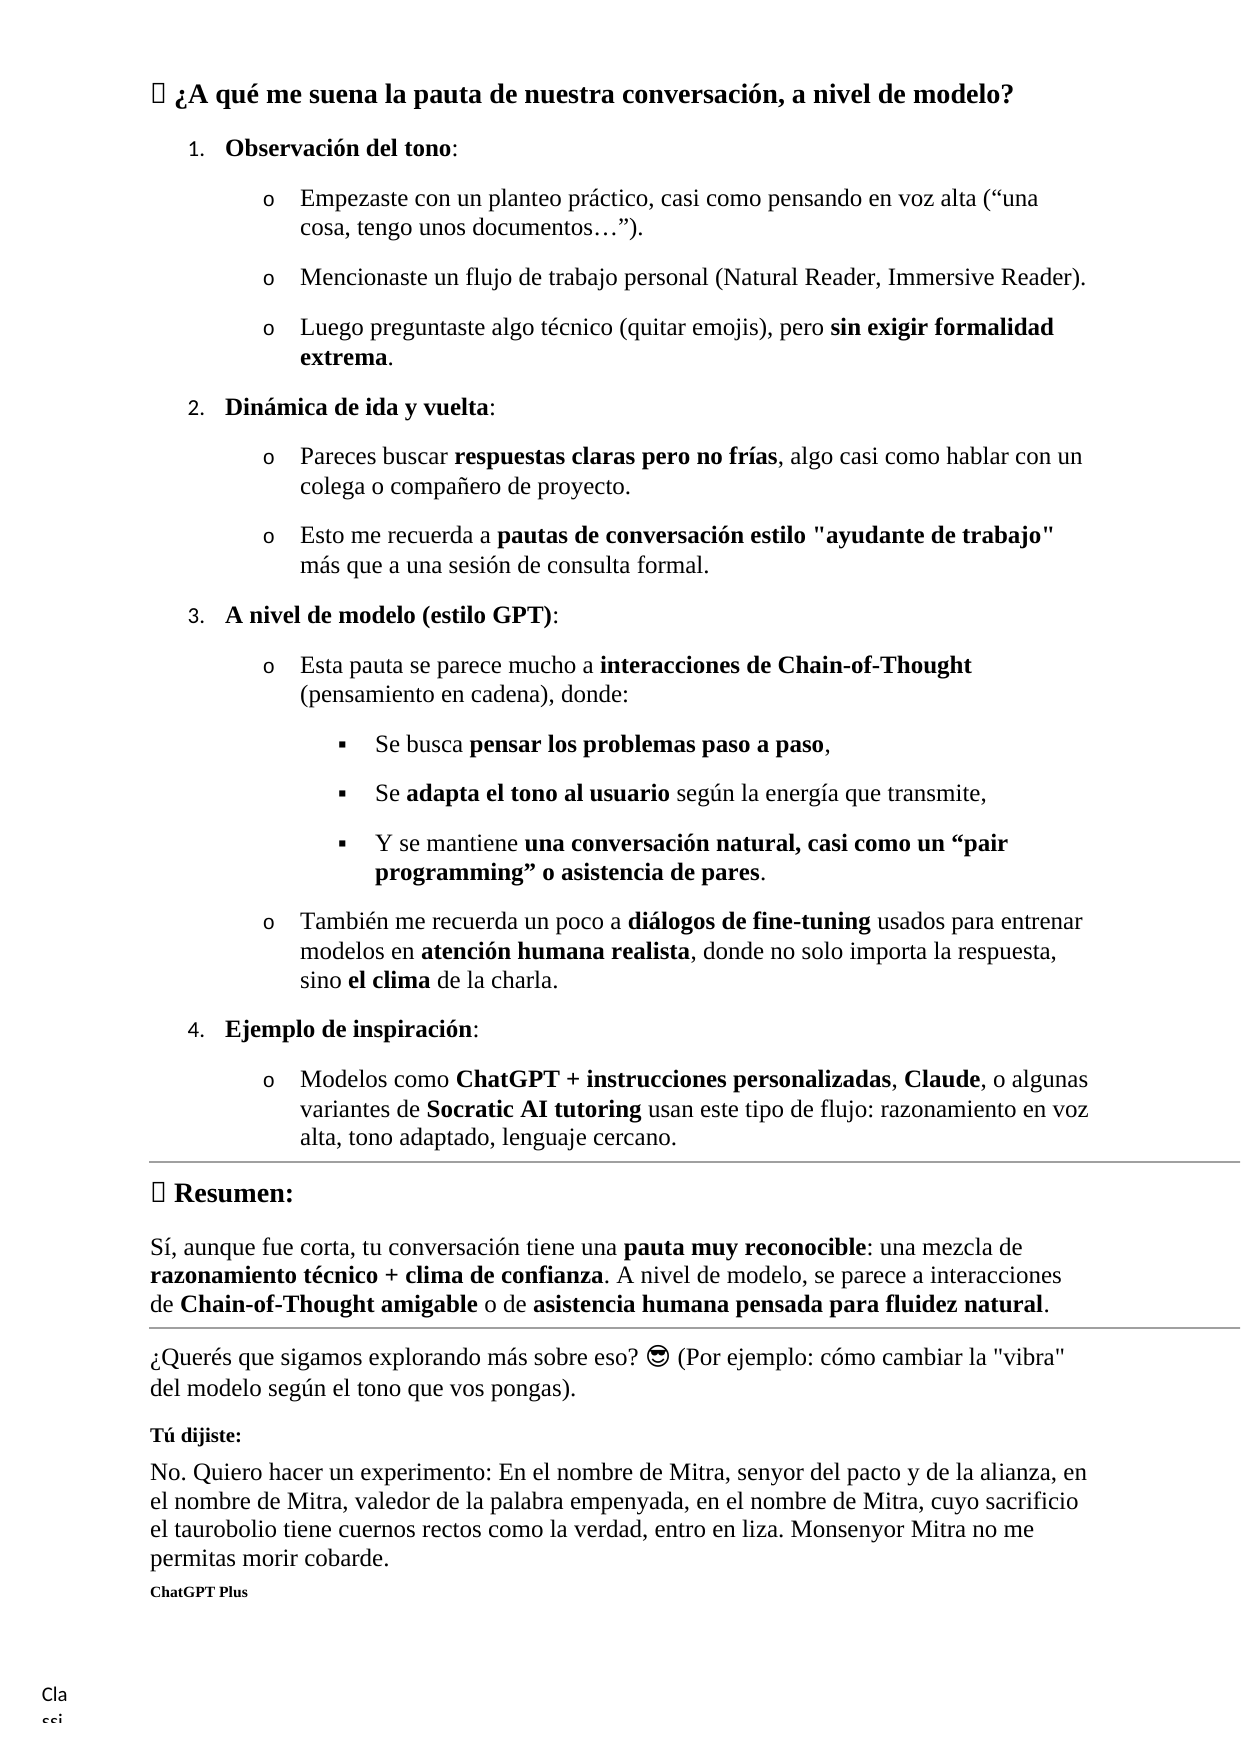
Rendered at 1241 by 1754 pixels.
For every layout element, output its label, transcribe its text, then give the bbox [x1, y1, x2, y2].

list Empezaste con un planteo práctico, casi como pensando en voz alta (“una cosa, tengo unos documentos…”). [262, 183, 1090, 241]
text No. Quiero hacer un experimento: En el nombre de Mitra, senyor del pacto y de la alianza, en el nombre de Mitra, valedor de la palabra empenyada, en el nombre de Mitra, cuyo sacrificio el taurobolio tiene cuernos rectos como la verdad, entro en liza. Monsenyor Mitra no me permitas morir cobarde. [150, 1457, 1090, 1572]
list Esta pauta se parece mucho a interacciones de Chain-of-Thought (pensamiento en cadena), donde: [262, 650, 1090, 708]
list Ejemplo de inspiración: [187, 1014, 1090, 1043]
list Pareces buscar respuestas claras pero no frías, algo casi como hablar con un colega o compañero de proyecto. [262, 441, 1090, 500]
list Se adapta el tono al usuario según la energía que transmite, [337, 778, 1090, 807]
text Sí, aunque fue corta, tu conversación tiene una pauta muy reconocible: una mezcla de razonamiento técnico + clima de confianza. A nivel de modelo, se parece a interacciones de Chain-of-Thought amigable o de asistencia humana pensada para fluidez natural. [150, 1232, 1090, 1318]
subtitle Tú dijiste: [150, 1423, 1090, 1447]
list También me recuerda un poco a diálogos de fine-tuning usados para entrenar modelos en atención humana realista, donde no solo importa la respuesta, sino el clima de la charla. [262, 906, 1090, 993]
list Modelos como ChatGPT + instrucciones personalizadas, Claude, o algunas variantes de Socratic AI tutoring usan este tipo de flujo: razonamiento en voz alta, tono adaptado, lenguaje cercano. [262, 1064, 1090, 1151]
list A nivel de modelo (estilo GPT): [187, 600, 1090, 629]
subtitle 🎯 Resumen: [150, 1172, 1090, 1211]
subtitle ChatGPT Plus [150, 1582, 1090, 1600]
list Observación del tono: [187, 133, 1090, 162]
list Mencionaste un flujo de trabajo personal (Natural Reader, Immersive Reader). [262, 262, 1090, 292]
list Dinámica de ida y vuelta: [187, 392, 1090, 421]
subtitle 🧠 ¿A qué me suena la pauta de nuestra conversación, a nivel de modelo? [150, 74, 1090, 112]
list Luego preguntaste algo técnico (quitar emojis), pero sin exigir formalidad extrema. [262, 312, 1090, 371]
text ¿Querés que sigamos explorando más sobre eso? 😎 (Por ejemplo: cómo cambiar la "vibra" del modelo según el tono que vos pongas). [150, 1339, 1090, 1402]
list Y se mantiene una conversación natural, casi como un “pair programming” o asistencia de pares. [337, 828, 1090, 886]
list Esto me recuerda a pautas de conversación estilo "ayudante de trabajo" más que a una sesión de consulta formal. [262, 521, 1090, 579]
list Se busca pensar los problemas paso a paso, [337, 729, 1090, 758]
